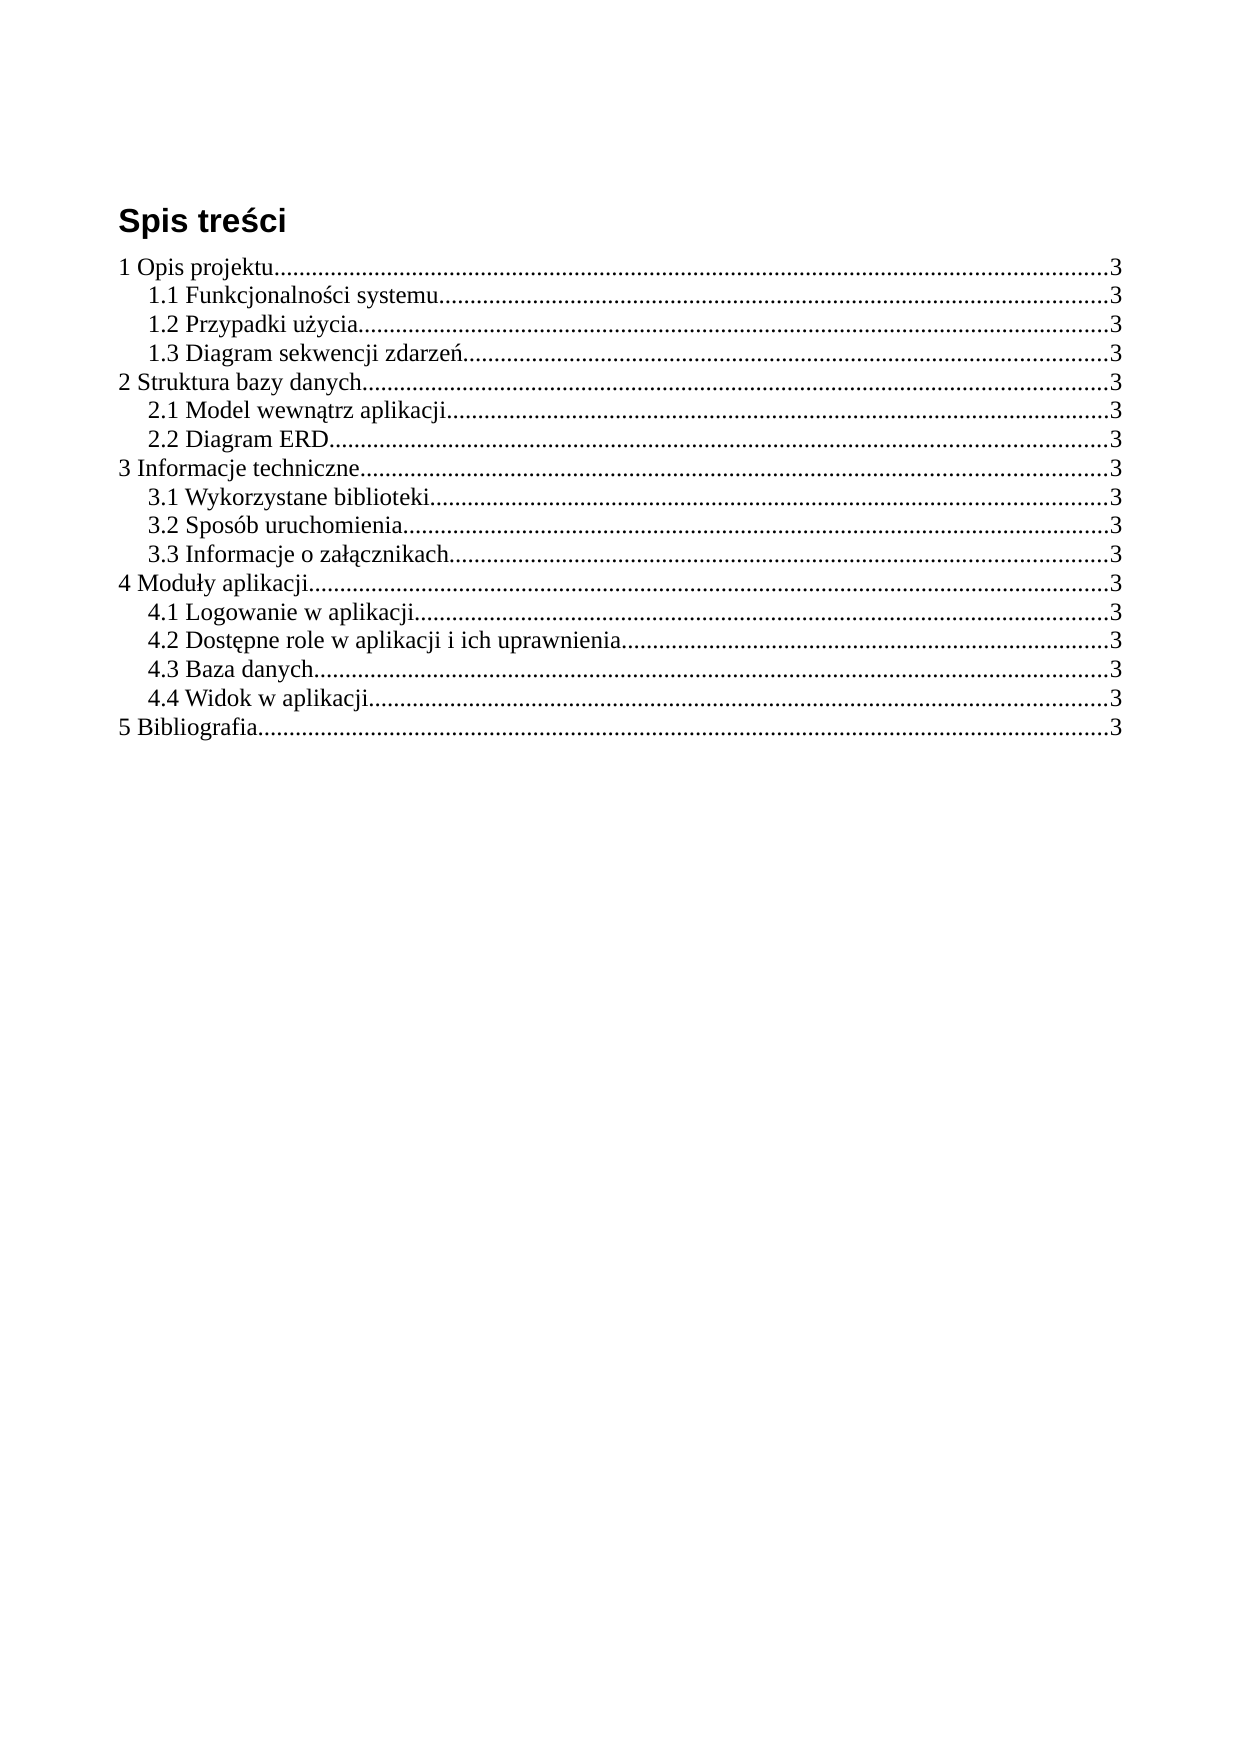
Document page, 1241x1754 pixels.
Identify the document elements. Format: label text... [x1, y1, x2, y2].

text 4.2 Dostępne role w aplikacji i ich uprawnienia 3 [148, 625, 1122, 654]
text 4 Moduły aplikacji 3 [118, 568, 1122, 597]
text 3.1 Wykorzystane biblioteki 3 [148, 482, 1122, 510]
text 1 Opis projektu 3 [118, 252, 1122, 280]
text 3 Informacje techniczne 3 [118, 453, 1122, 482]
text 1.3 Diagram sekwencji zdarzeń 3 [148, 338, 1122, 367]
text 2.1 Model wewnątrz aplikacji 3 [148, 395, 1122, 424]
text 4.3 Baza danych 3 [148, 654, 1122, 683]
text 2.2 Diagram ERD 3 [148, 424, 1122, 453]
subtitle Spis treści [118, 201, 1122, 239]
text 3.2 Sposób uruchomienia 3 [148, 510, 1122, 539]
text 1.1 Funkcjonalności systemu 3 [148, 280, 1122, 309]
text 4.1 Logowanie w aplikacji 3 [148, 597, 1122, 625]
text 2 Struktura bazy danych 3 [118, 367, 1122, 395]
text 4.4 Widok w aplikacji 3 [148, 683, 1122, 712]
text 1.2 Przypadki użycia 3 [148, 309, 1122, 338]
text 3.3 Informacje o załącznikach 3 [148, 539, 1122, 568]
text 5 Bibliografia 3 [118, 712, 1122, 740]
